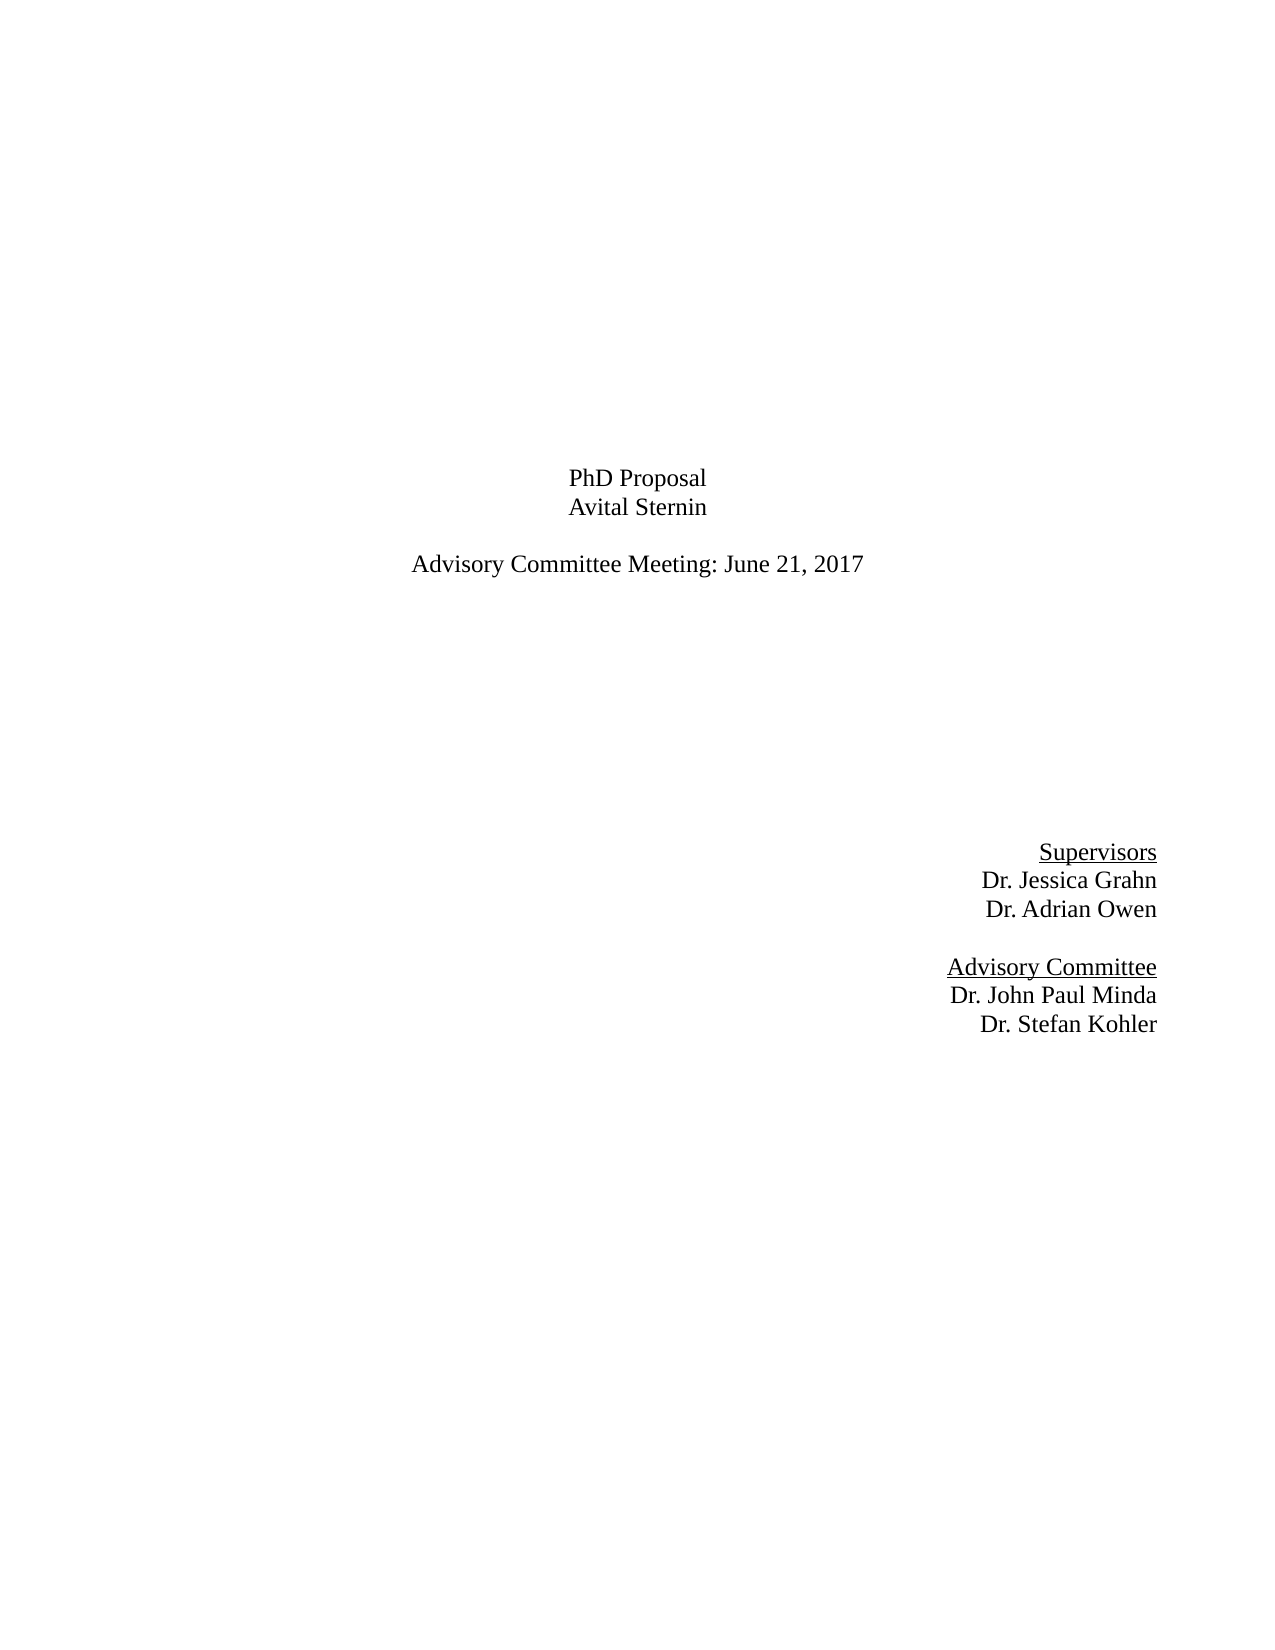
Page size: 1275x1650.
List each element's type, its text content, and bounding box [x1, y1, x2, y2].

text Supervisors [118, 837, 1157, 866]
text Dr. Jessica Grahn [118, 866, 1157, 894]
text PhD Proposal [118, 463, 1157, 492]
text Advisory Committee Meeting: June 21, 2017 [118, 549, 1157, 578]
text Dr. John Paul Minda [118, 981, 1157, 1009]
text Dr. Stefan Kohler [118, 1009, 1157, 1038]
text Avital Sternin [118, 492, 1157, 521]
text Dr. Adrian Owen [118, 894, 1157, 923]
text Advisory Committee [118, 952, 1157, 981]
